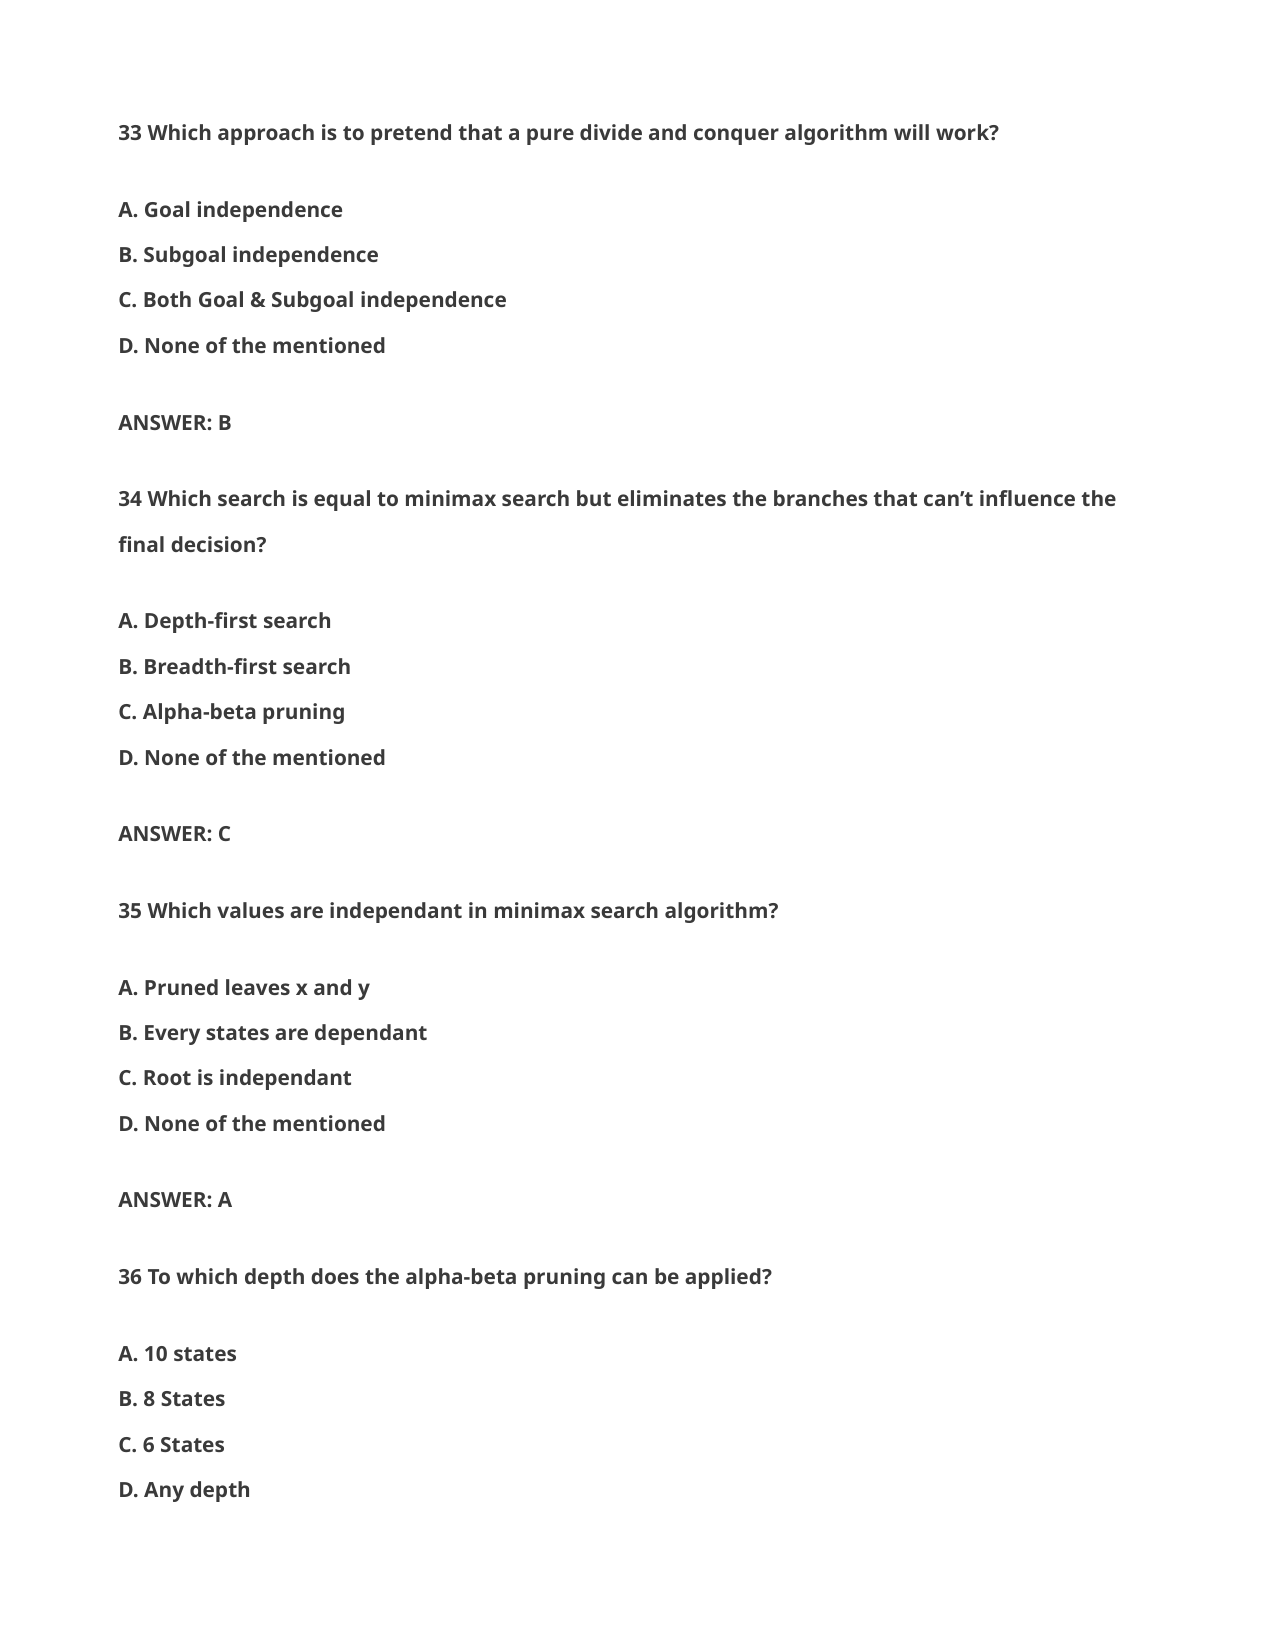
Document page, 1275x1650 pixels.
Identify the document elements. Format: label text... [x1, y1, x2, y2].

subtitle A. Goal independence B. Subgoal independence C. Both Goal & Subgoal independence D. None of the mentioned [118, 195, 1157, 359]
subtitle 33 Which approach is to pretend that a pure divide and conquer algorithm will work? [118, 118, 1157, 147]
subtitle A. Depth-first search B. Breadth-first search C. Alpha-beta pruning D. None of the mentioned [118, 606, 1157, 771]
subtitle ANSWER: A [118, 1186, 1157, 1214]
subtitle A. 10 states B. 8 States C. 6 States D. Any depth [118, 1339, 1157, 1504]
subtitle 36 To which depth does the alpha-beta pruning can be applied? [118, 1262, 1157, 1291]
subtitle A. Pruned leaves x and y B. Every states are dependant C. Root is independant D. None of the mentioned [118, 973, 1157, 1137]
subtitle ANSWER: B [118, 408, 1157, 436]
subtitle 34 Which search is equal to minimax search but eliminates the branches that can’t influence the final decision? [118, 484, 1157, 558]
subtitle ANSWER: C [118, 819, 1157, 848]
subtitle 35 Which values are independant in minimax search algorithm? [118, 896, 1157, 924]
